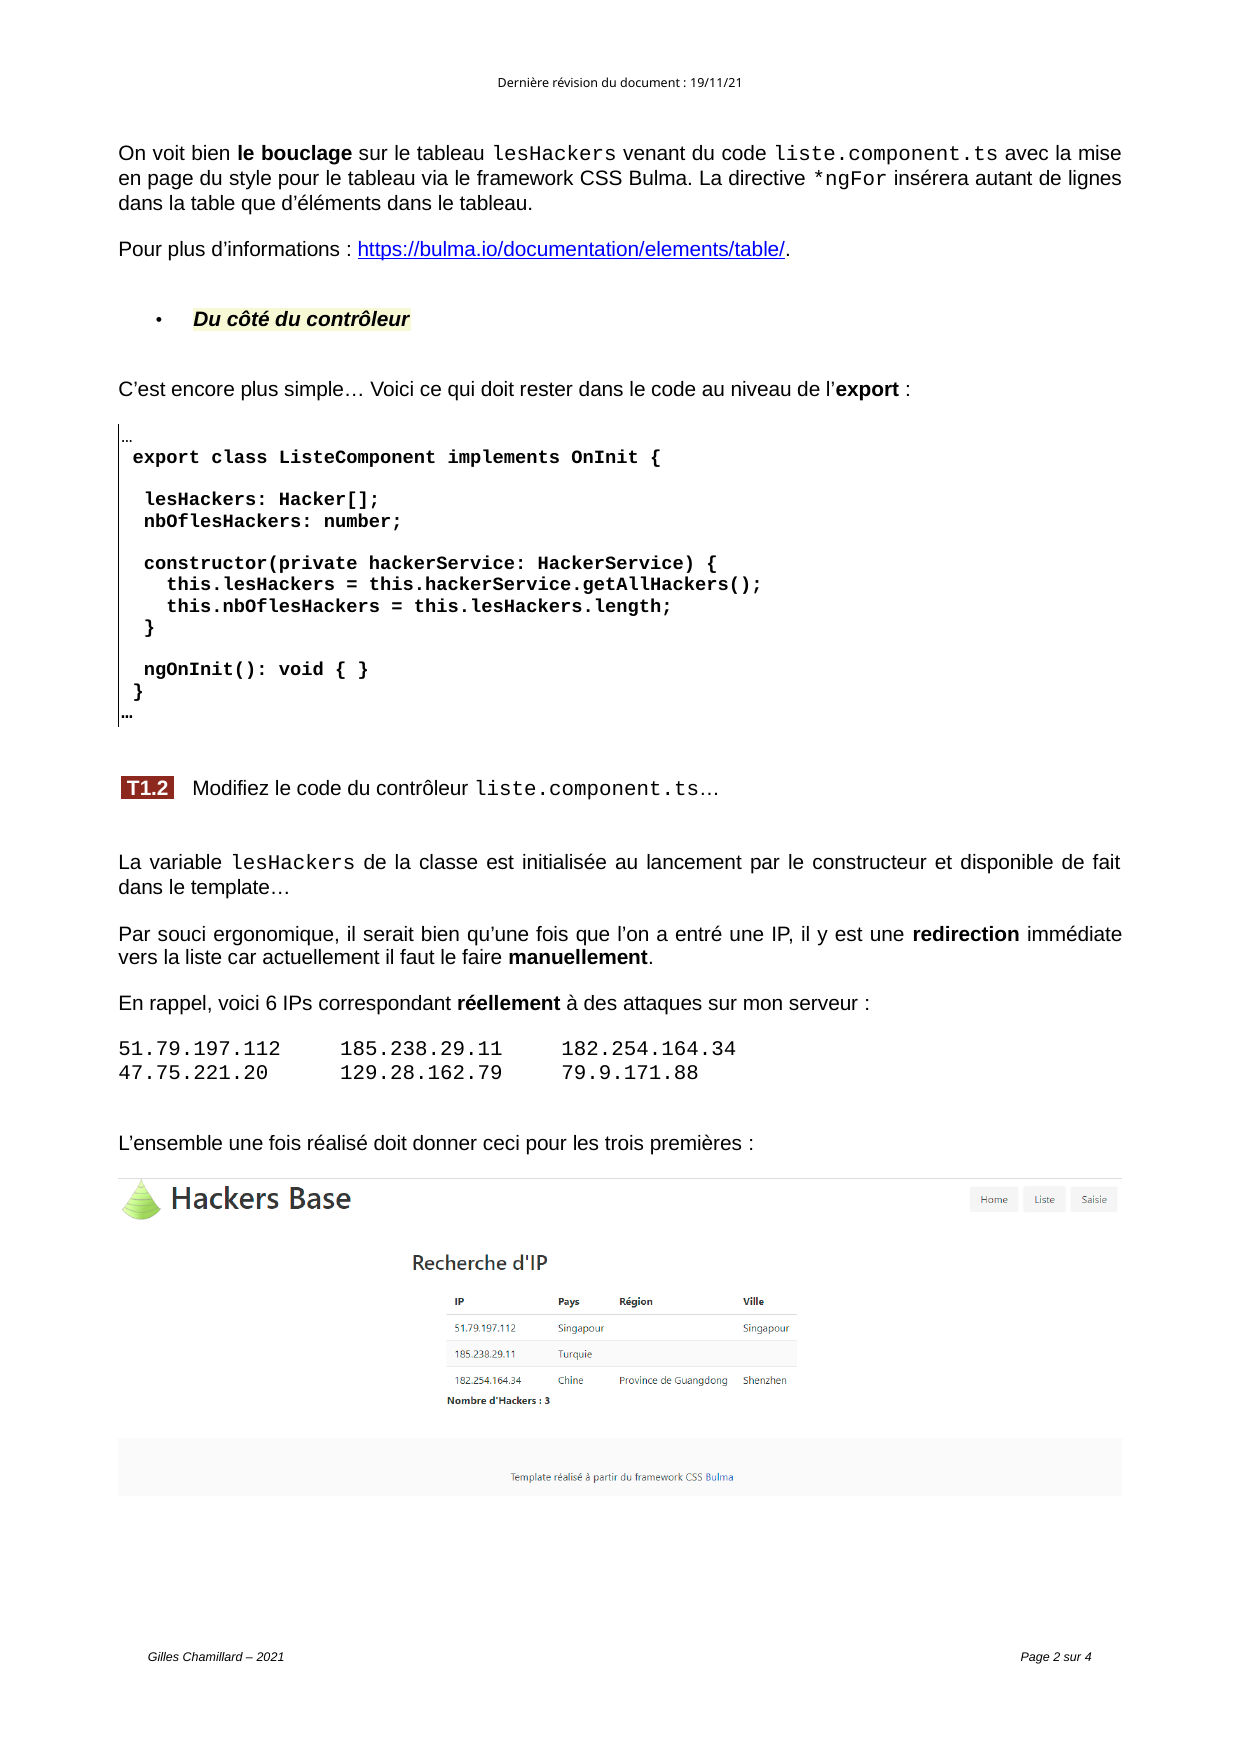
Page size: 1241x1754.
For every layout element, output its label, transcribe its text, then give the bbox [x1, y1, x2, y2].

picture [118, 1178, 1123, 1496]
list Du côté du contrôleur [156, 307, 1122, 331]
text } [119, 618, 1122, 639]
text Pour plus d’informations : https://bulma.io/documentation/elements/table/. [118, 238, 1122, 261]
text … [119, 703, 1122, 727]
text On voit bien le bouclage sur le tableau lesHackers venant du code liste.component.ts avec la mise en page du style pour le tableau via le framework CSS Bulma. La directive *ngFor insérera autant de lignes dans la table que d’éléments dans le tableau. [118, 141, 1122, 214]
text nbOflesHackers: number; [119, 512, 1122, 533]
text En rappel, voici 6 IPs correspondant réellement à des attaques sur mon serveur : [118, 992, 1122, 1015]
text export class ListeComponent implements OnInit { [119, 448, 1122, 469]
text … [119, 424, 1122, 448]
text this.lesHackers = this.hackerService.getAllHackers(); [119, 575, 1122, 597]
text 51.79.197.112 185.238.29.11 182.254.164.34 [118, 1038, 1122, 1062]
text 47.75.221.20 129.28.162.79 79.9.171.88 [118, 1062, 1122, 1085]
text La variable lesHackers de la classe est initialisée au lancement par le constructeur et disponible de fait dans le template… [118, 851, 1122, 899]
text constructor(private hackerService: HackerService) { [119, 554, 1122, 575]
text Par souci ergonomique, il serait bien qu’une fois que l’on a entré une IP, il y est une redirection immédiate vers la liste car actuellement il faut le faire manuellement. [118, 922, 1122, 969]
text L’ensemble une fois réalisé doit donner ceci pour les trois premières : [118, 1132, 1122, 1155]
text C’est encore plus simple… Voici ce qui doit rester dans le code au niveau de l’export : [118, 377, 1122, 400]
text lesHackers: Hacker[]; [119, 490, 1122, 512]
text ngOnInit(): void { } [119, 660, 1122, 682]
text this.nbOflesHackers = this.lesHackers.length; [119, 597, 1122, 618]
text T1.2 Modifiez le code du contrôleur liste.component.ts… [118, 776, 1122, 804]
text } [119, 682, 1122, 703]
